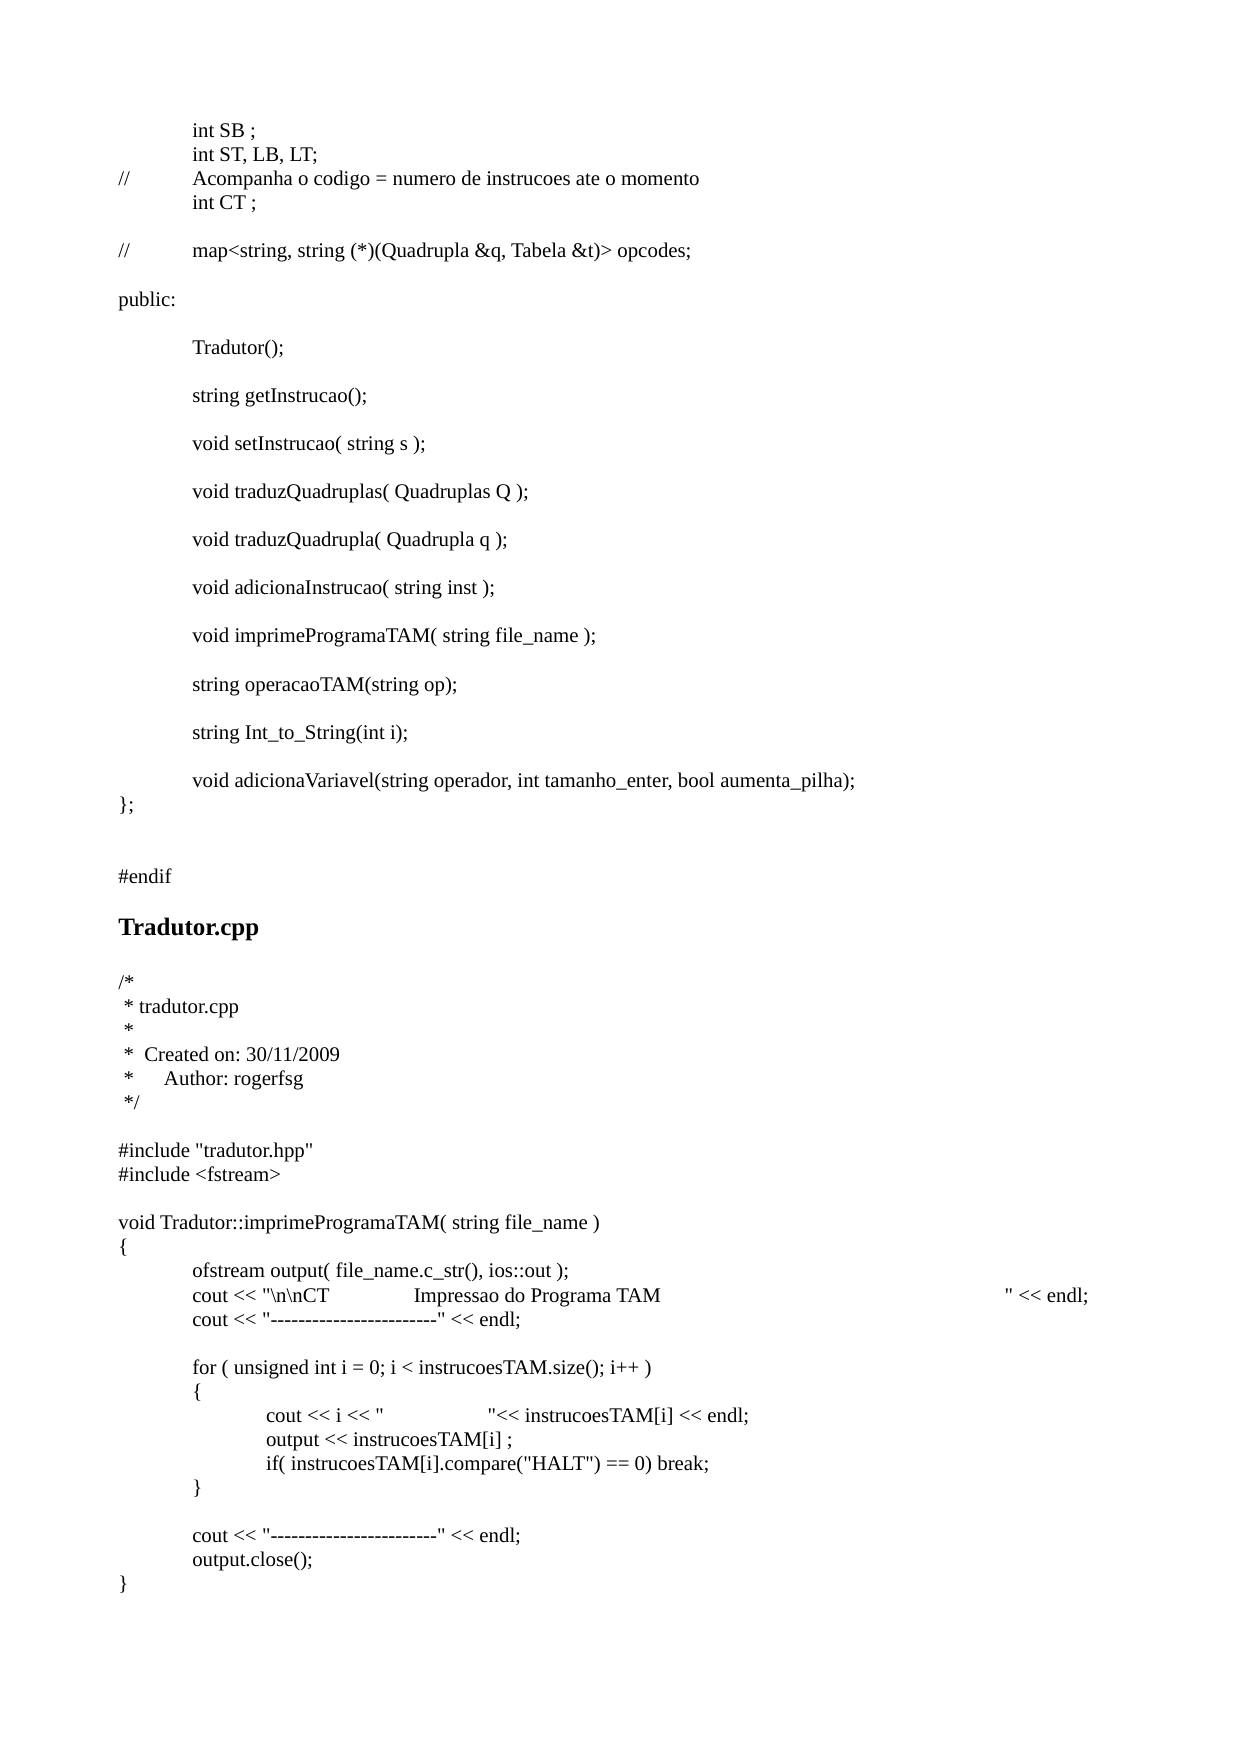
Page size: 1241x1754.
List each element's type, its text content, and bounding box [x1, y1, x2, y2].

text int CT ; [118, 190, 1122, 214]
text void adicionaInstrucao( string inst ); [118, 575, 1122, 599]
text output.close(); [118, 1547, 1122, 1571]
text { [118, 1379, 1122, 1403]
text /* [118, 970, 1122, 994]
text string operacaoTAM(string op); [118, 672, 1122, 696]
text #endif [118, 864, 1122, 888]
text * [118, 1018, 1122, 1042]
text cout << i << " "<< instrucoesTAM[i] << endl; [118, 1403, 1122, 1427]
text * Created on: 30/11/2009 [118, 1042, 1122, 1066]
text // Acompanha o codigo = numero de instrucoes ate o momento [118, 166, 1122, 190]
text string Int_to_String(int i); [118, 720, 1122, 744]
text } [118, 1475, 1122, 1499]
text int ST, LB, LT; [118, 142, 1122, 166]
text int SB ; [118, 118, 1122, 142]
text #include "tradutor.hpp" [118, 1138, 1122, 1162]
text cout << "------------------------" << endl; [118, 1523, 1122, 1547]
text cout << "------------------------" << endl; [118, 1307, 1122, 1331]
text * tradutor.cpp [118, 994, 1122, 1018]
text for ( unsigned int i = 0; i < instrucoesTAM.size(); i++ ) [118, 1355, 1122, 1379]
text */ [118, 1090, 1122, 1114]
text void traduzQuadrupla( Quadrupla q ); [118, 527, 1122, 551]
text void adicionaVariavel(string operador, int tamanho_enter, bool aumenta_pilha); [118, 768, 1122, 792]
text ofstream output( file_name.c_str(), ios::out ); [118, 1258, 1122, 1282]
text if( instrucoesTAM[i].compare("HALT") == 0) break; [118, 1451, 1122, 1475]
text * Author: rogerfsg [118, 1066, 1122, 1090]
text Tradutor.cpp [118, 912, 1122, 941]
text public: [118, 287, 1122, 311]
text }; [118, 792, 1122, 816]
text { [118, 1234, 1122, 1258]
text void Tradutor::imprimeProgramaTAM( string file_name ) [118, 1210, 1122, 1234]
text void setInstrucao( string s ); [118, 431, 1122, 455]
text output << instrucoesTAM[i] ; [118, 1427, 1122, 1451]
text // map<string, string (*)(Quadrupla &q, Tabela &t)> opcodes; [118, 238, 1122, 262]
text void traduzQuadruplas( Quadruplas Q ); [118, 479, 1122, 503]
text cout << "\n\nCT Impressao do Programa TAM " << endl; [118, 1282, 1122, 1307]
text #include <fstream> [118, 1162, 1122, 1186]
text Tradutor(); [118, 335, 1122, 359]
text } [118, 1571, 1122, 1595]
text string getInstrucao(); [118, 383, 1122, 407]
text void imprimeProgramaTAM( string file_name ); [118, 623, 1122, 647]
